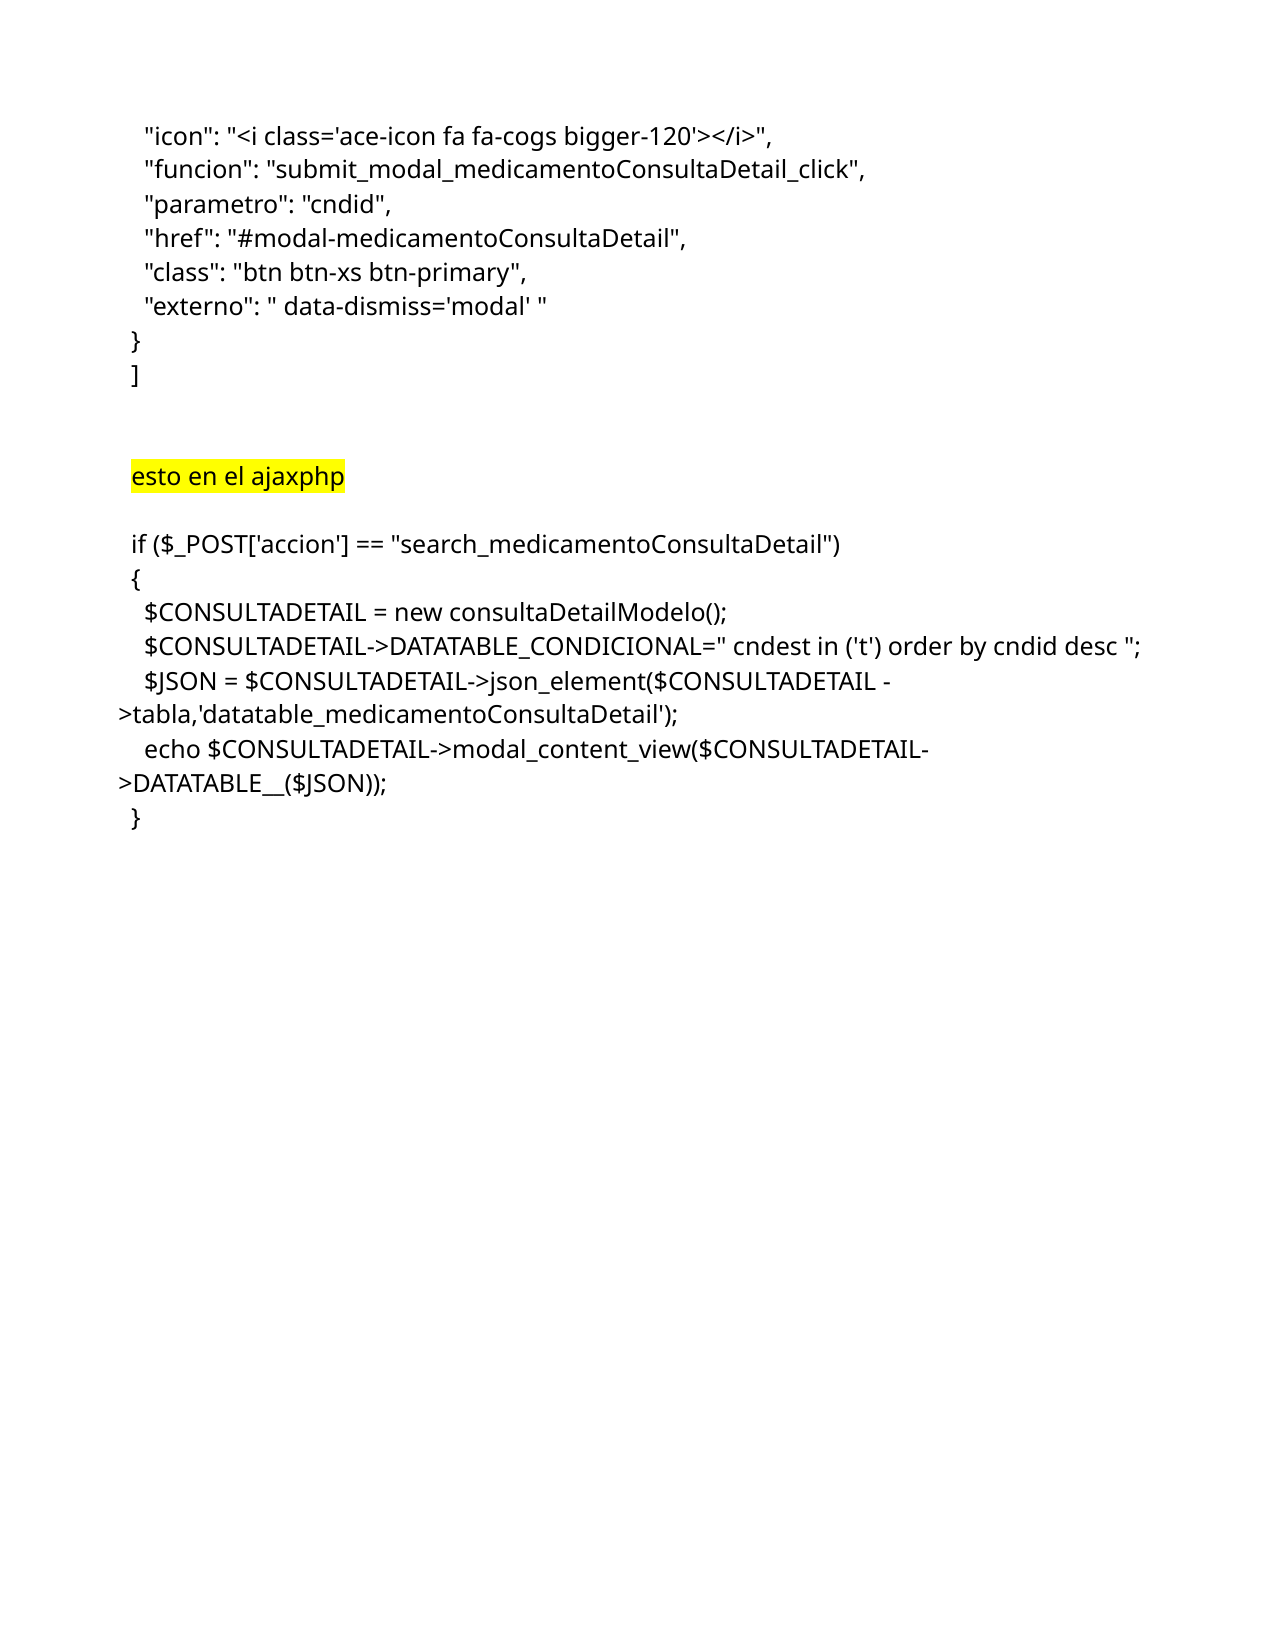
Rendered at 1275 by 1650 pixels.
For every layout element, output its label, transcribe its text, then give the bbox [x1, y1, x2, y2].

text echo $CONSULTADETAIL->modal_content_view($CONSULTADETAIL->DATATABLE__($JSON)); [118, 731, 1157, 799]
text { [118, 561, 1157, 595]
text "parametro": "cndid", [118, 186, 1157, 220]
text "externo": " data-dismiss='modal' " [118, 288, 1157, 322]
text "href": "#modal-medicamentoConsultaDetail", [118, 220, 1157, 254]
text } [118, 799, 1157, 833]
text esto en el ajaxphp [118, 459, 1157, 493]
text $CONSULTADETAIL = new consultaDetailModelo(); [118, 595, 1157, 629]
text $CONSULTADETAIL->DATATABLE_CONDICIONAL=" cndest in ('t') order by cndid desc "; [118, 629, 1157, 663]
text "class": "btn btn-xs btn-primary", [118, 254, 1157, 288]
text "funcion": "submit_modal_medicamentoConsultaDetail_click", [118, 152, 1157, 186]
text } [118, 322, 1157, 357]
text if ($_POST['accion'] == "search_medicamentoConsultaDetail") [118, 527, 1157, 561]
text ] [118, 357, 1157, 391]
text "icon": "<i class='ace-icon fa fa-cogs bigger-120'></i>", [118, 118, 1157, 152]
text $JSON = $CONSULTADETAIL->json_element($CONSULTADETAIL ->tabla,'datatable_medicamentoConsultaDetail'); [118, 663, 1157, 731]
